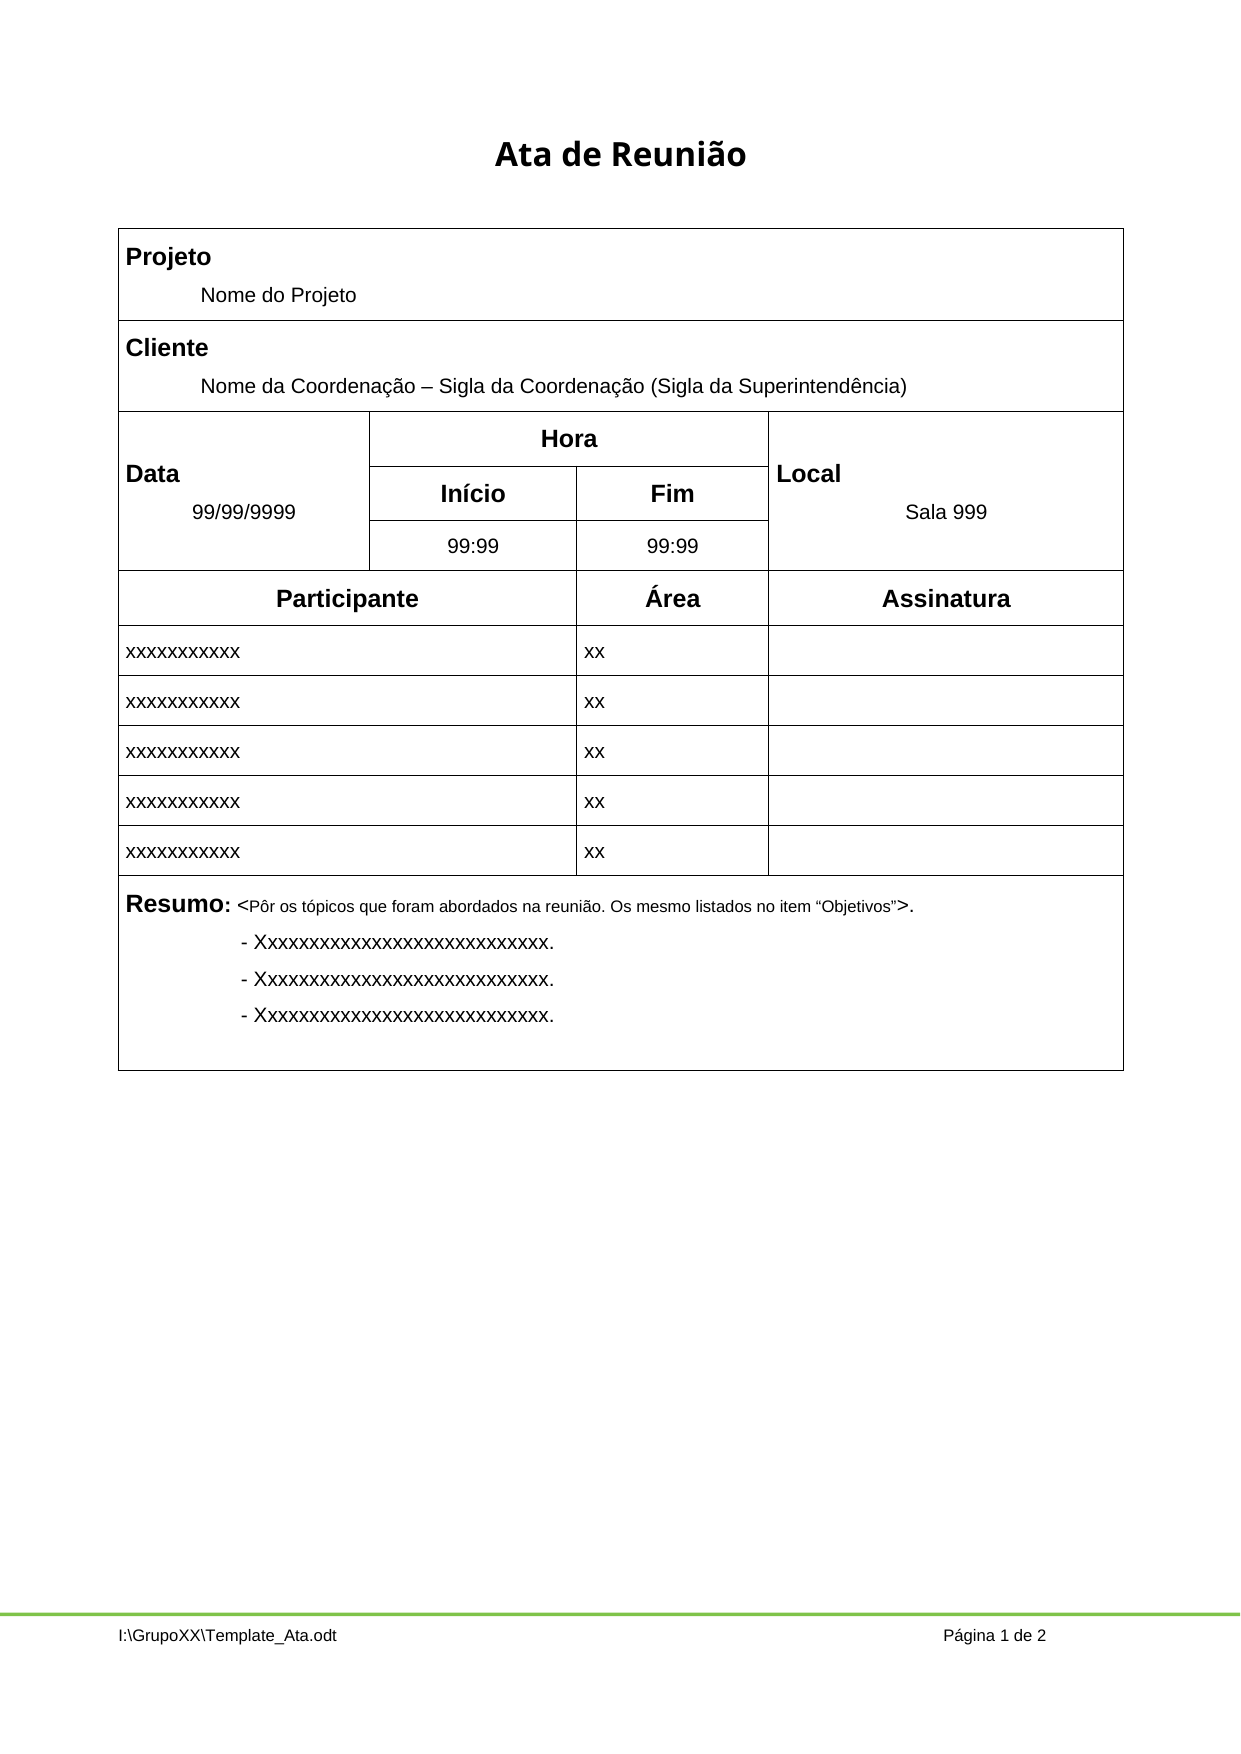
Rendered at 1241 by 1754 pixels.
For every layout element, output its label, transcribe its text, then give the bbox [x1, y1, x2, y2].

table_cell xx [577, 676, 768, 725]
table_cell xx [577, 826, 768, 875]
table_cell xxxxxxxxxxx [119, 826, 576, 875]
table_cell Hora [370, 412, 768, 466]
table_cell [769, 626, 1123, 675]
table_cell Cliente Nome da Coordenação – Sigla da Coordenação (Sigla da Superintendência) [119, 321, 1123, 411]
table_cell Assinatura [769, 571, 1123, 625]
table_cell Data 99/99/9999 [119, 412, 369, 570]
table_cell [769, 676, 1123, 725]
table_cell xxxxxxxxxxx [119, 726, 576, 775]
table_cell xxxxxxxxxxx [119, 676, 576, 725]
table_cell Participante [119, 571, 576, 625]
table_cell Fim [577, 467, 768, 520]
table_cell Resumo: <Pôr os tópicos que foram abordados na reunião. Os mesmo listados no item “Objetivos”>. - Xxxxxxxxxxxxxxxxxxxxxxxxxxxx. - Xxxxxxxxxxxxxxxxxxxxxxxxxxxx. - Xxxxxxxxxxxxxxxxxxxxxxxxxxxx. [119, 876, 1123, 1070]
table_cell xxxxxxxxxxx [119, 626, 576, 675]
table_cell [118, 189, 1124, 228]
table_cell [769, 726, 1123, 775]
table_cell [769, 826, 1123, 875]
table_header Ata de Reunião [118, 118, 1124, 188]
table_cell Área [577, 571, 768, 625]
table_cell [769, 776, 1123, 825]
table_cell xx [577, 626, 768, 675]
table_cell 99:99 [370, 521, 576, 570]
table_cell Início [370, 467, 576, 520]
table_cell 99:99 [577, 521, 768, 570]
table_cell Local Sala 999 [769, 412, 1123, 570]
table_cell xxxxxxxxxxx [119, 776, 576, 825]
table_cell Projeto Nome do Projeto [119, 229, 1123, 319]
table_cell xx [577, 776, 768, 825]
table_cell xx [577, 726, 768, 775]
